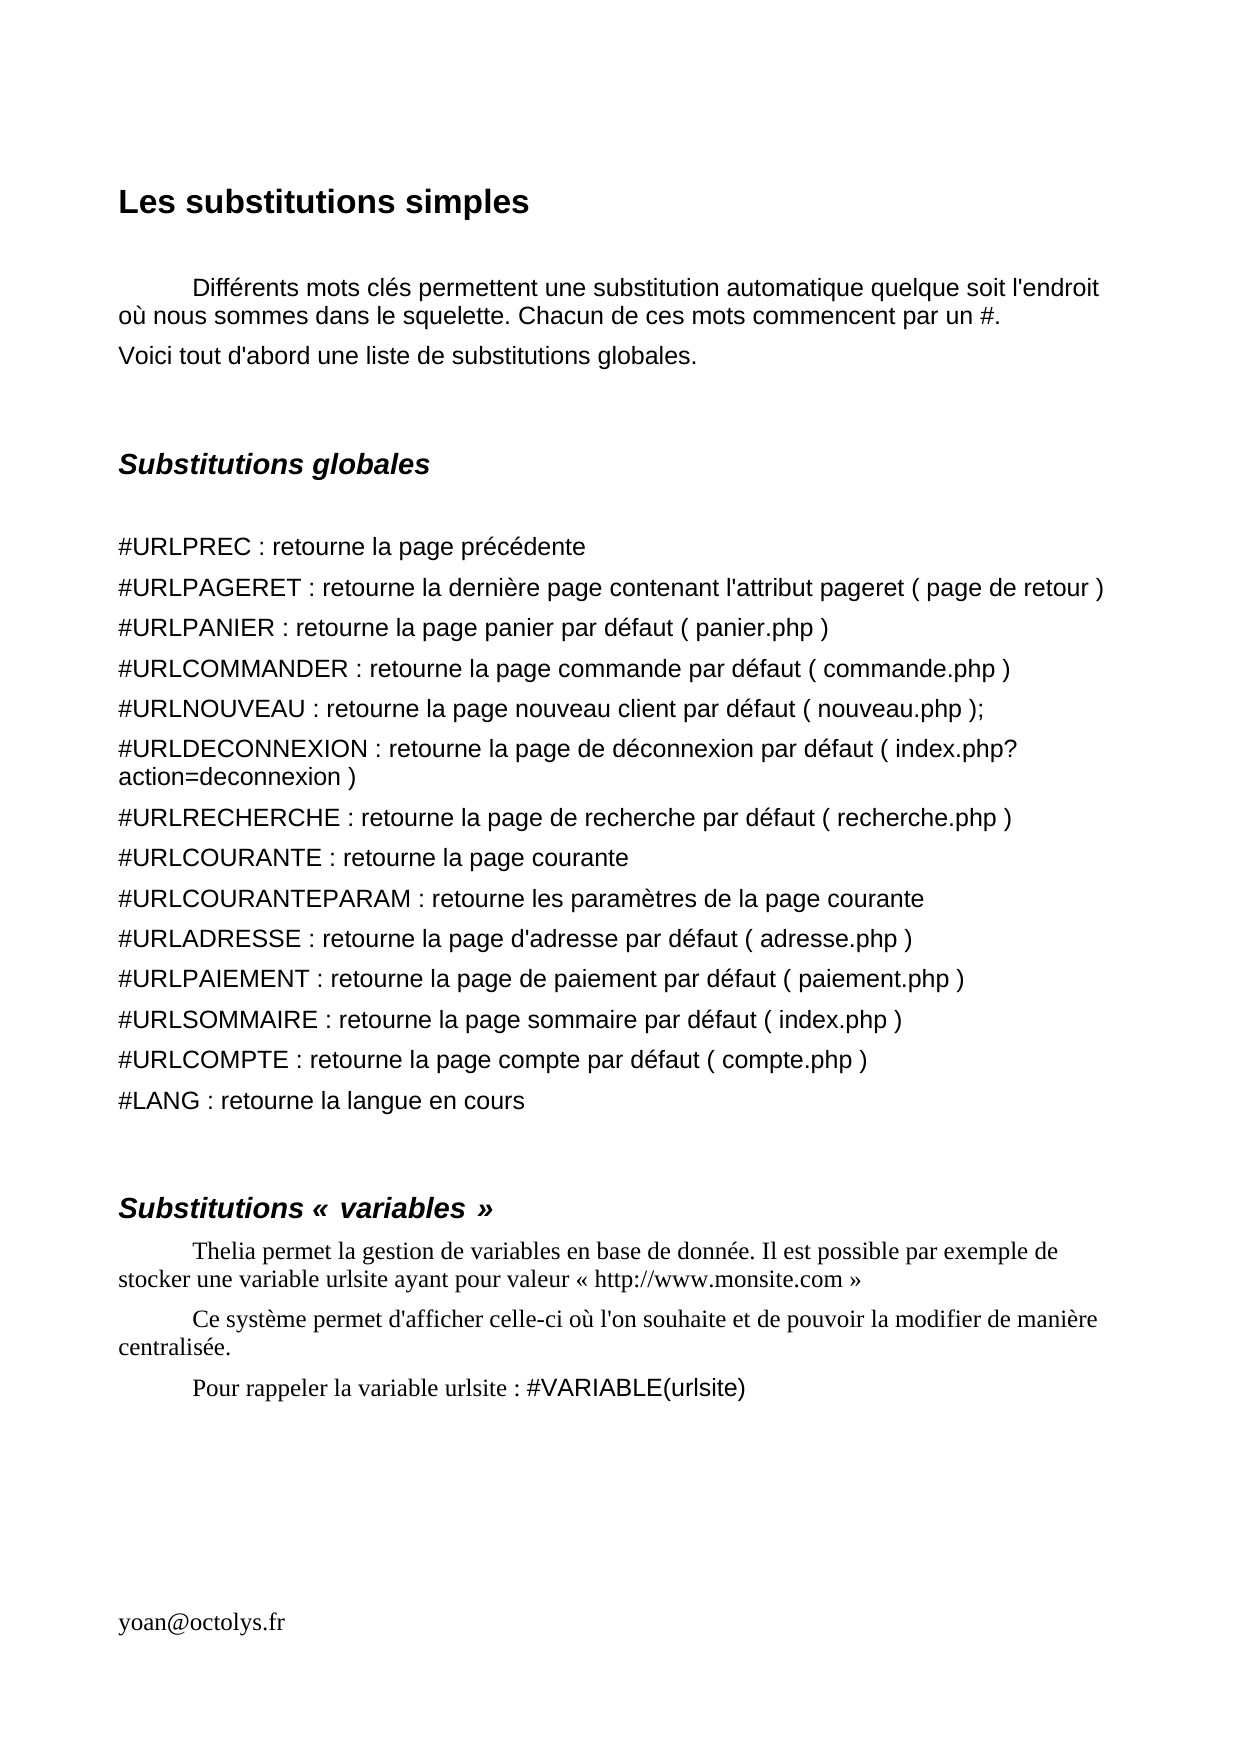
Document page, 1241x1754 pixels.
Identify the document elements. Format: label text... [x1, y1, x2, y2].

text #URLNOUVEAU : retourne la page nouveau client par défaut ( nouveau.php ); [118, 695, 1122, 723]
text #URLPAIEMENT : retourne la page de paiement par défaut ( paiement.php ) [118, 965, 1122, 993]
text #URLCOMMANDER : retourne la page commande par défaut ( commande.php ) [118, 654, 1122, 682]
subtitle Substitutions globales [118, 448, 1122, 480]
text #URLCOURANTE : retourne la page courante [118, 844, 1122, 872]
text #URLPREC : retourne la page précédente [118, 533, 1122, 561]
text #URLDECONNEXION : retourne la page de déconnexion par défaut ( index.php?action=deconnexion ) [118, 735, 1122, 791]
text Thelia permet la gestion de variables en base de donnée. Il est possible par exemple de stocker une variable urlsite ayant pour valeur « http://www.monsite.com » [118, 1237, 1122, 1293]
text #URLCOMPTE : retourne la page compte par défaut ( compte.php ) [118, 1046, 1122, 1074]
text Pour rappeler la variable urlsite : #VARIABLE(urlsite) [118, 1373, 1122, 1401]
text Voici tout d'abord une liste de substitutions globales. [118, 342, 1122, 370]
text Ce système permet d'afficher celle-ci où l'on souhaite et de pouvoir la modifier de manière centralisée. [118, 1305, 1122, 1361]
text #URLPANIER : retourne la page panier par défaut ( panier.php ) [118, 614, 1122, 642]
text #LANG : retourne la langue en cours [118, 1087, 1122, 1114]
text #URLADRESSE : retourne la page d'adresse par défaut ( adresse.php ) [118, 925, 1122, 953]
text #URLPAGERET : retourne la dernière page contenant l'attribut pageret ( page de retour ) [118, 574, 1122, 602]
subtitle Substitutions « variables » [118, 1192, 1122, 1225]
text #URLSOMMAIRE : retourne la page sommaire par défaut ( index.php ) [118, 1006, 1122, 1034]
text #URLCOURANTEPARAM : retourne les paramètres de la page courante [118, 884, 1122, 912]
subtitle Les substitutions simples [118, 183, 1122, 221]
text #URLRECHERCHE : retourne la page de recherche par défaut ( recherche.php ) [118, 804, 1122, 832]
text Différents mots clés permettent une substitution automatique quelque soit l'endroit où nous sommes dans le squelette. Chacun de ces mots commencent par un #. [118, 273, 1122, 329]
